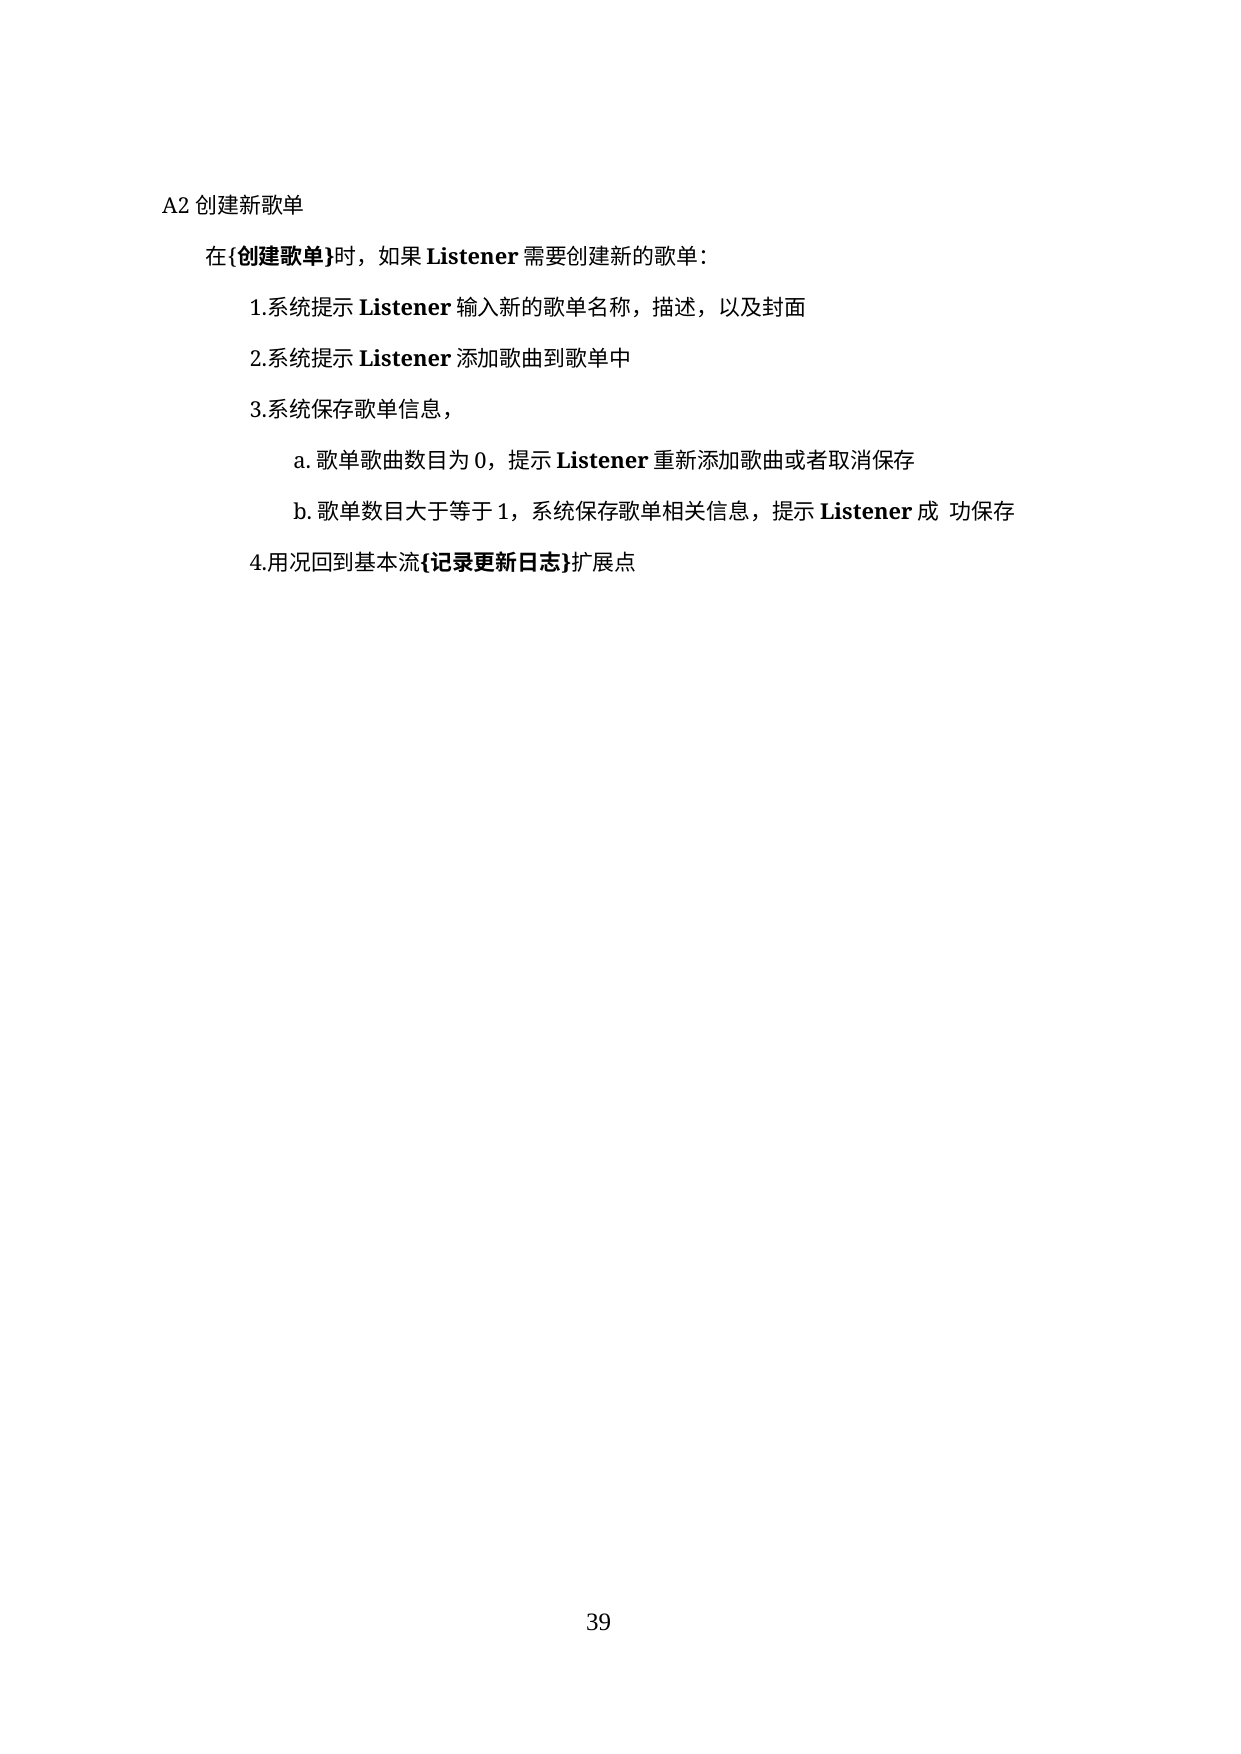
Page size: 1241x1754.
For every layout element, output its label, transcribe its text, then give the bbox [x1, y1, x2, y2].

text 4.用况回到基本流{记录更新日志}扩展点 [118, 545, 1122, 577]
text 在{创建歌单}时，如果Listener需要创建新的歌单： [118, 239, 1122, 270]
text 1.系统提示Listener输入新的歌单名称，描述，以及封面 [118, 290, 1122, 321]
text A2 创建新歌单 [118, 188, 1122, 219]
text 3.系统保存歌单信息， [118, 392, 1122, 423]
text a. 歌单歌曲数目为0，提示Listener重新添加歌曲或者取消保存 [118, 443, 1122, 474]
text 2.系统提示Listener添加歌曲到歌单中 [118, 341, 1122, 372]
text b. 歌单数目大于等于1，系统保存歌单相关信息，提示Listener成 功保存 [118, 494, 1122, 526]
